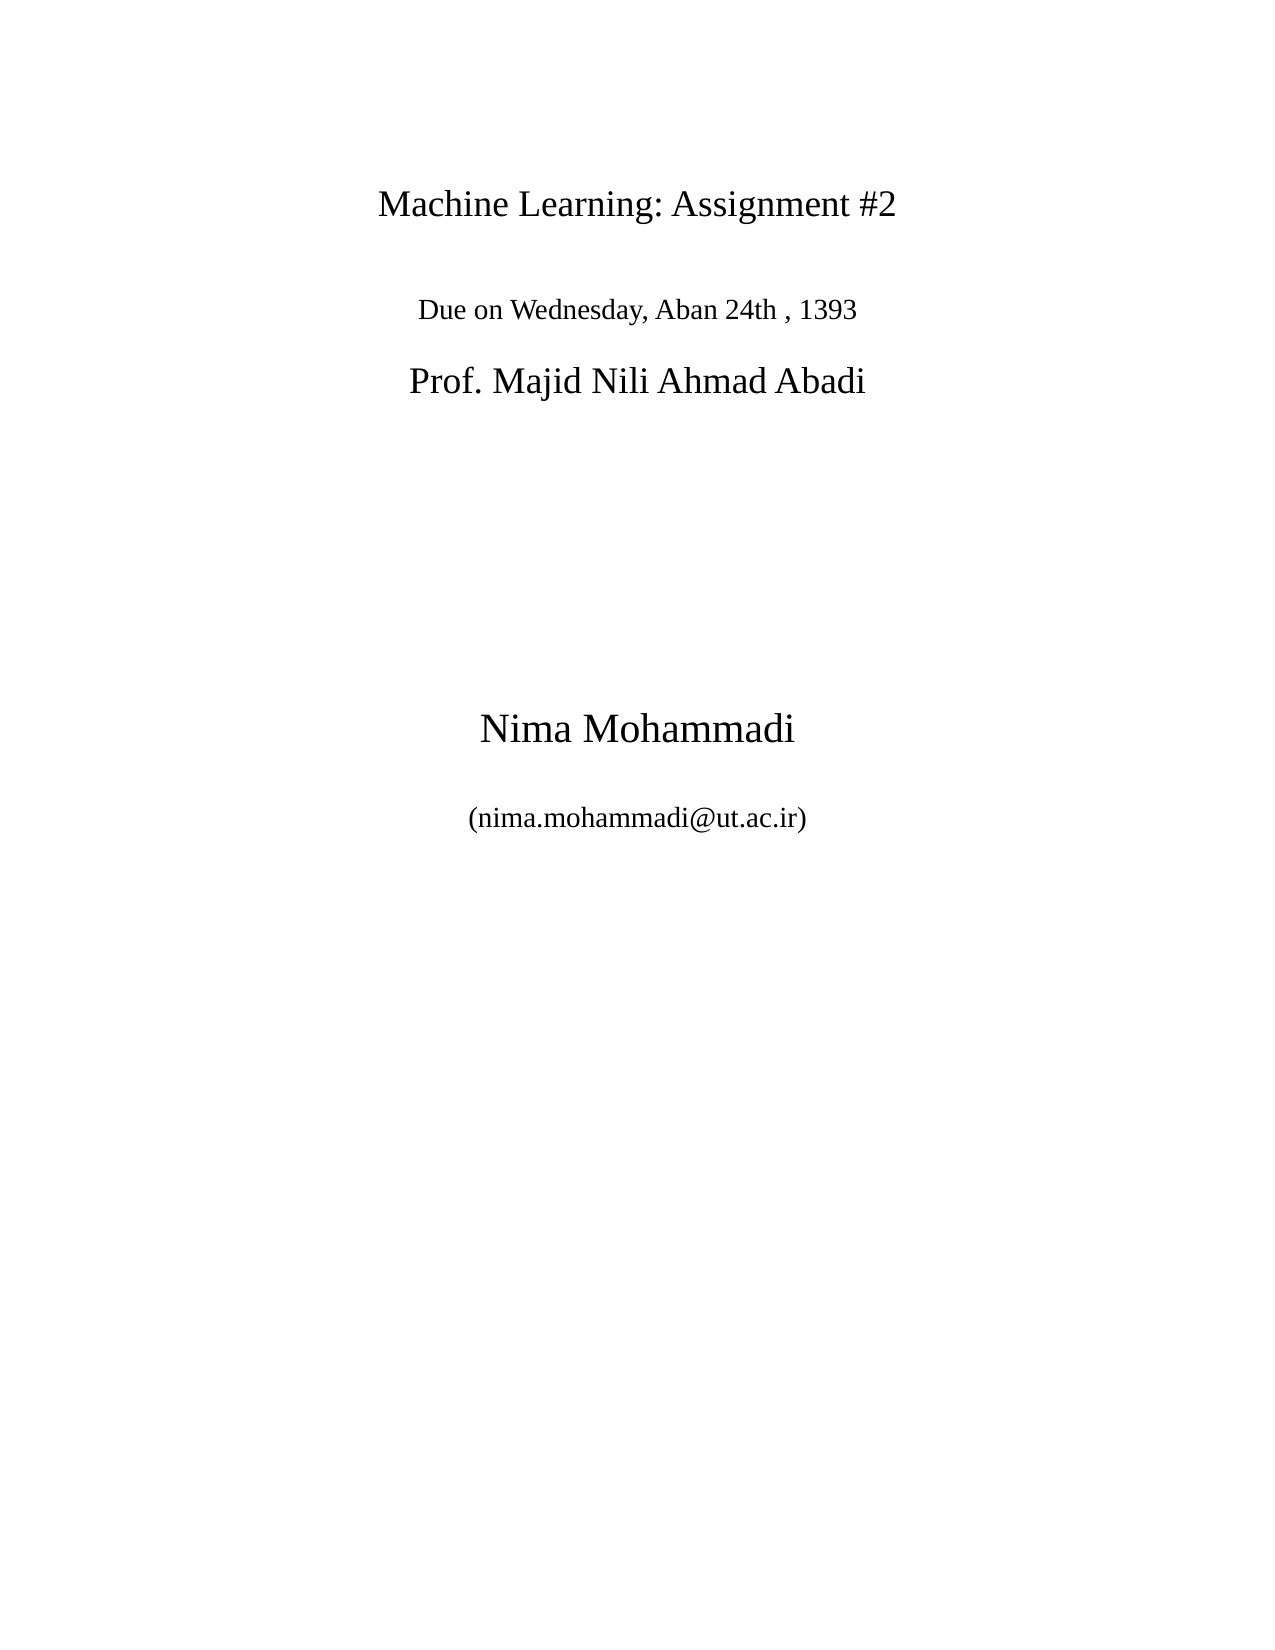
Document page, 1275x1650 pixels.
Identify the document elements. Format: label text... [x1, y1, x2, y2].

text Machine Learning: Assignment #2 [118, 182, 1157, 225]
text Nima Mohammadi [118, 704, 1157, 752]
text Prof. Majid Nili Ahmad Abadi [118, 359, 1157, 402]
text (nima.mohammadi@ut.ac.ir) [118, 800, 1157, 833]
text Due on Wednesday, Aban 24th , 1393 [118, 292, 1157, 325]
